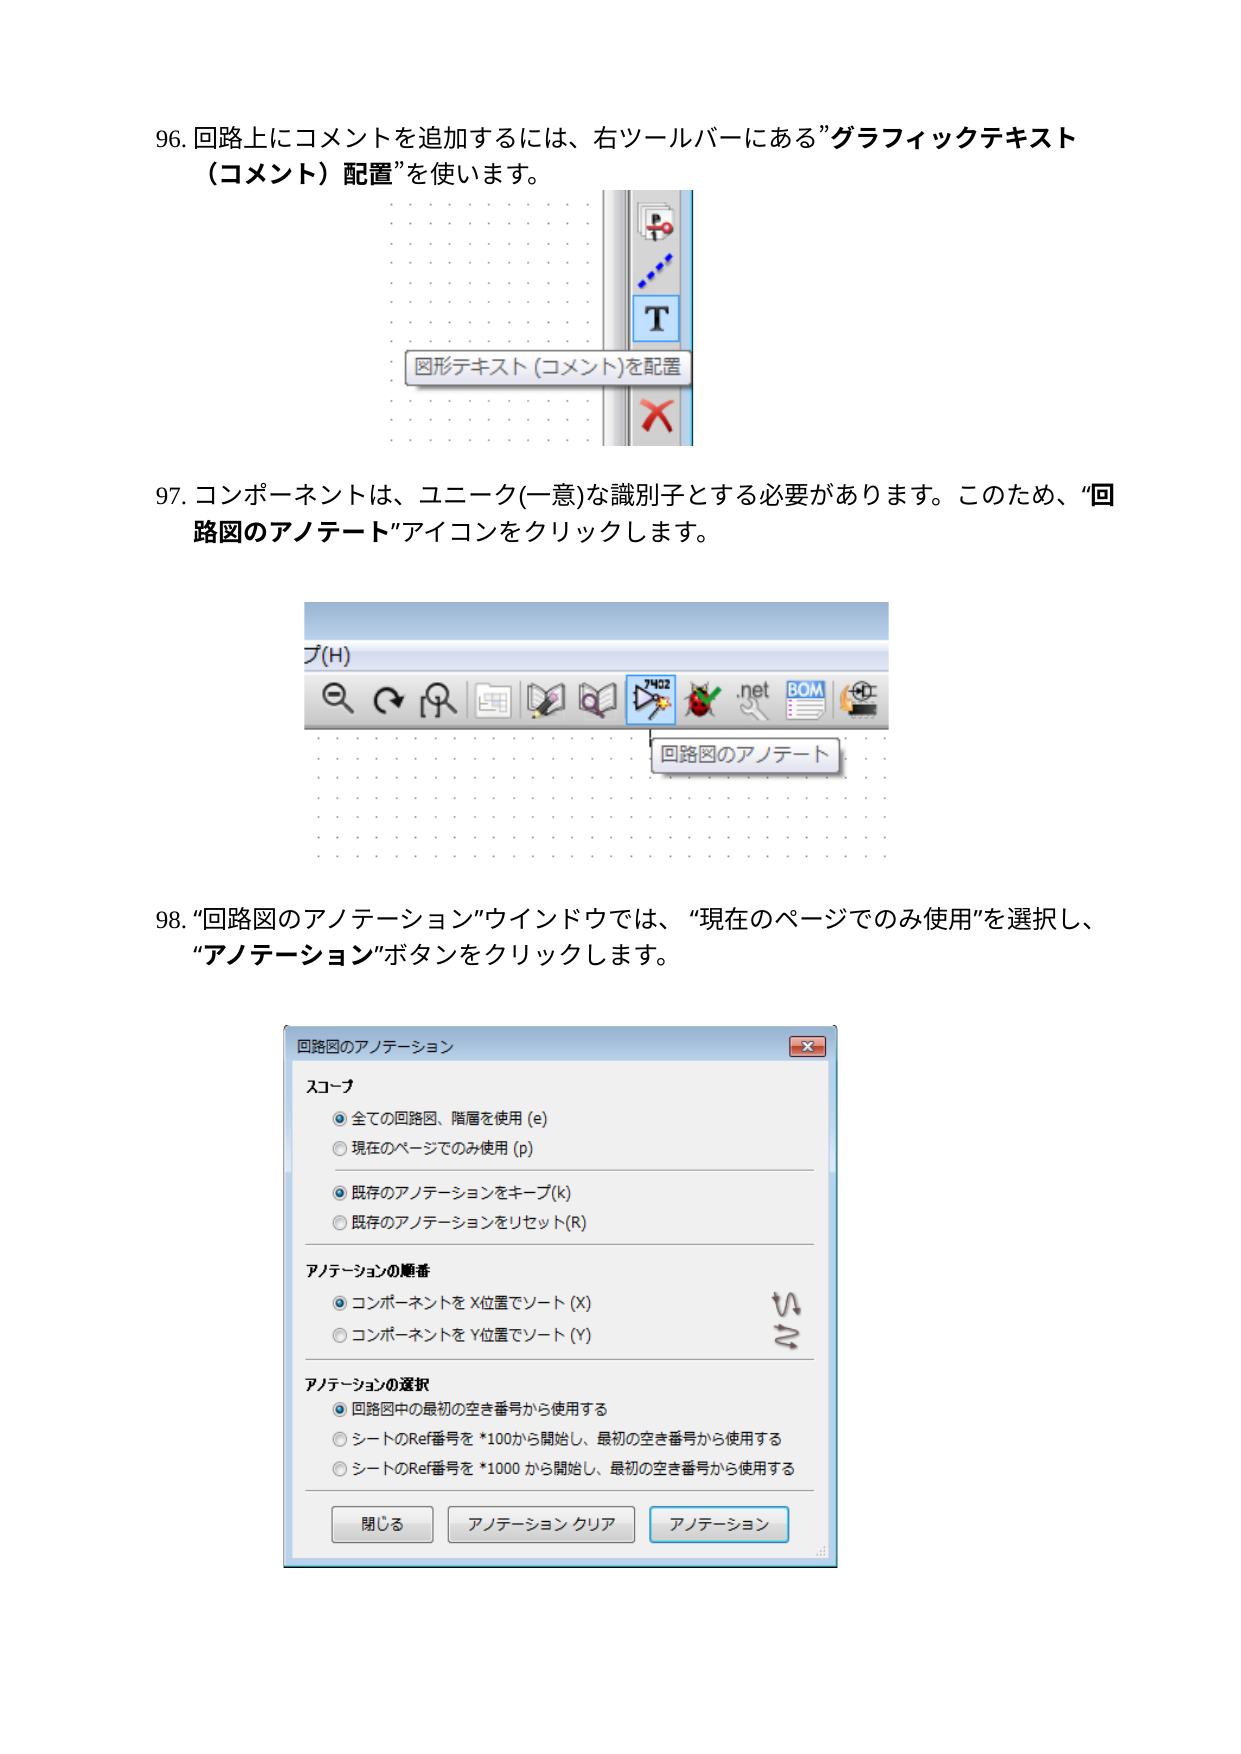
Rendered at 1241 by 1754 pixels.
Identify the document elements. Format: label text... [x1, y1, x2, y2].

picture [283, 1025, 838, 1568]
list コンポーネントは、ユニーク(一意)な識別子とする必要があります。このため、“回路図のアノテート”アイコンをクリックします。 [156, 476, 1122, 548]
list “回路図のアノテーション”ウインドウでは、 “現在のページでのみ使用”を選択し、“アノテーション”ボタンをクリックします。 [156, 899, 1122, 1001]
picture [380, 190, 694, 446]
list 回路上にコメントを追加するには、右ツールバーにある”グラフィックテキスト（コメント）配置”を使います。 [156, 118, 1122, 451]
picture [304, 602, 889, 870]
